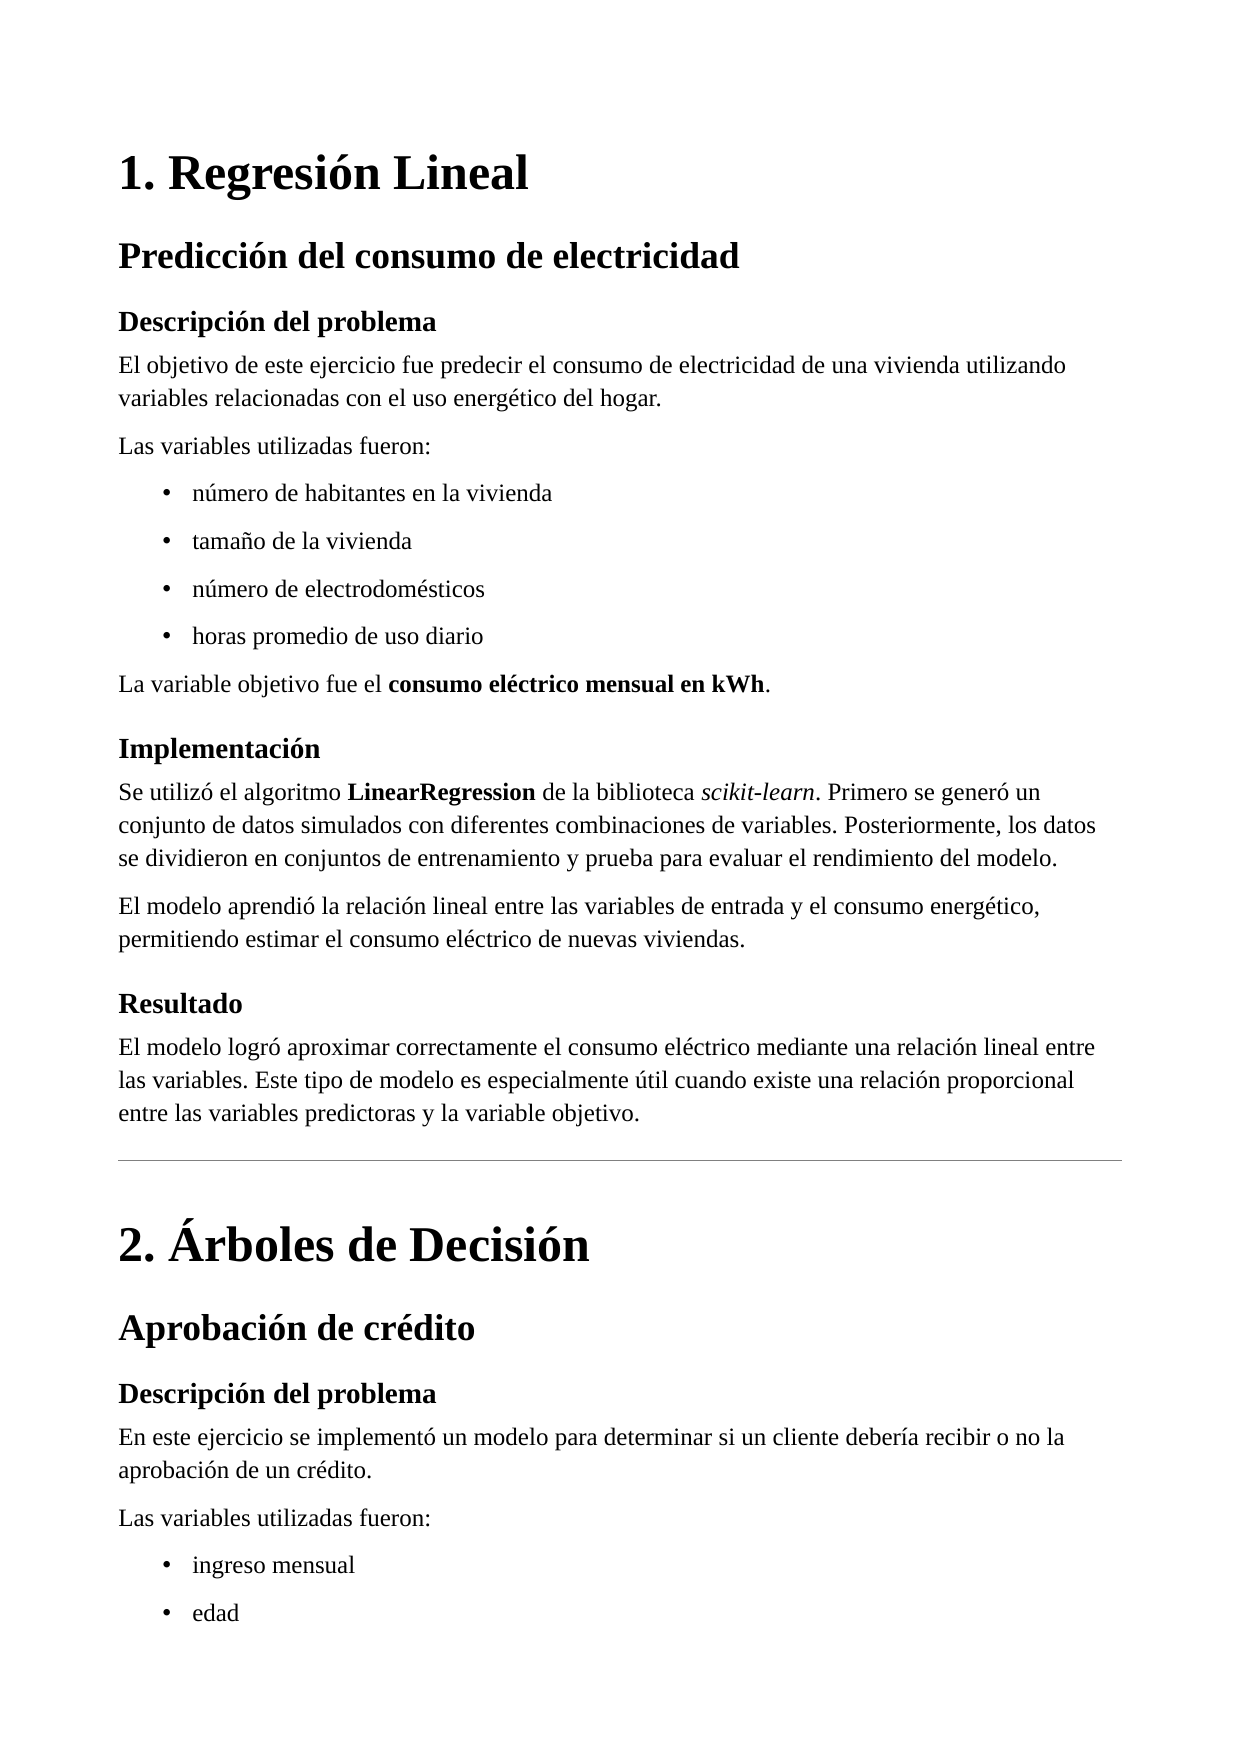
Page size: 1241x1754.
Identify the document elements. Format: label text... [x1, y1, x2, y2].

list tamaño de la vivienda [162, 526, 1122, 555]
text En este ejercicio se implementó un modelo para determinar si un cliente debería recibir o no la aprobación de un crédito. [118, 1422, 1122, 1484]
subtitle Descripción del problema [118, 1376, 1122, 1409]
subtitle 1. Regresión Lineal [118, 143, 1122, 201]
list número de habitantes en la vivienda [162, 478, 1122, 507]
subtitle Descripción del problema [118, 304, 1122, 338]
text El modelo logró aproximar correctamente el consumo eléctrico mediante una relación lineal entre las variables. Este tipo de modelo es especialmente útil cuando existe una relación proporcional entre las variables predictoras y la variable objetivo. [118, 1032, 1122, 1127]
list horas promedio de uso diario [162, 621, 1122, 650]
text La variable objetivo fue el consumo eléctrico mensual en kWh. [118, 669, 1122, 698]
subtitle Predicción del consumo de electricidad [118, 234, 1122, 277]
text Se utilizó el algoritmo LinearRegression de la biblioteca scikit-learn. Primero se generó un conjunto de datos simulados con diferentes combinaciones de variables. Posteriormente, los datos se dividieron en conjuntos de entrenamiento y prueba para evaluar el rendimiento del modelo. [118, 777, 1122, 872]
subtitle Aprobación de crédito [118, 1306, 1122, 1349]
subtitle Resultado [118, 986, 1122, 1019]
list ingreso mensual [162, 1550, 1122, 1579]
subtitle Implementación [118, 731, 1122, 764]
text Las variables utilizadas fueron: [118, 431, 1122, 459]
text El modelo aprendió la relación lineal entre las variables de entrada y el consumo energético, permitiendo estimar el consumo eléctrico de nuevas viviendas. [118, 891, 1122, 952]
subtitle 2. Árboles de Decisión [118, 1215, 1122, 1272]
text Las variables utilizadas fueron: [118, 1503, 1122, 1531]
list número de electrodomésticos [162, 574, 1122, 602]
text El objetivo de este ejercicio fue predecir el consumo de electricidad de una vivienda utilizando variables relacionadas con el uso energético del hogar. [118, 350, 1122, 412]
list edad [162, 1598, 1122, 1627]
